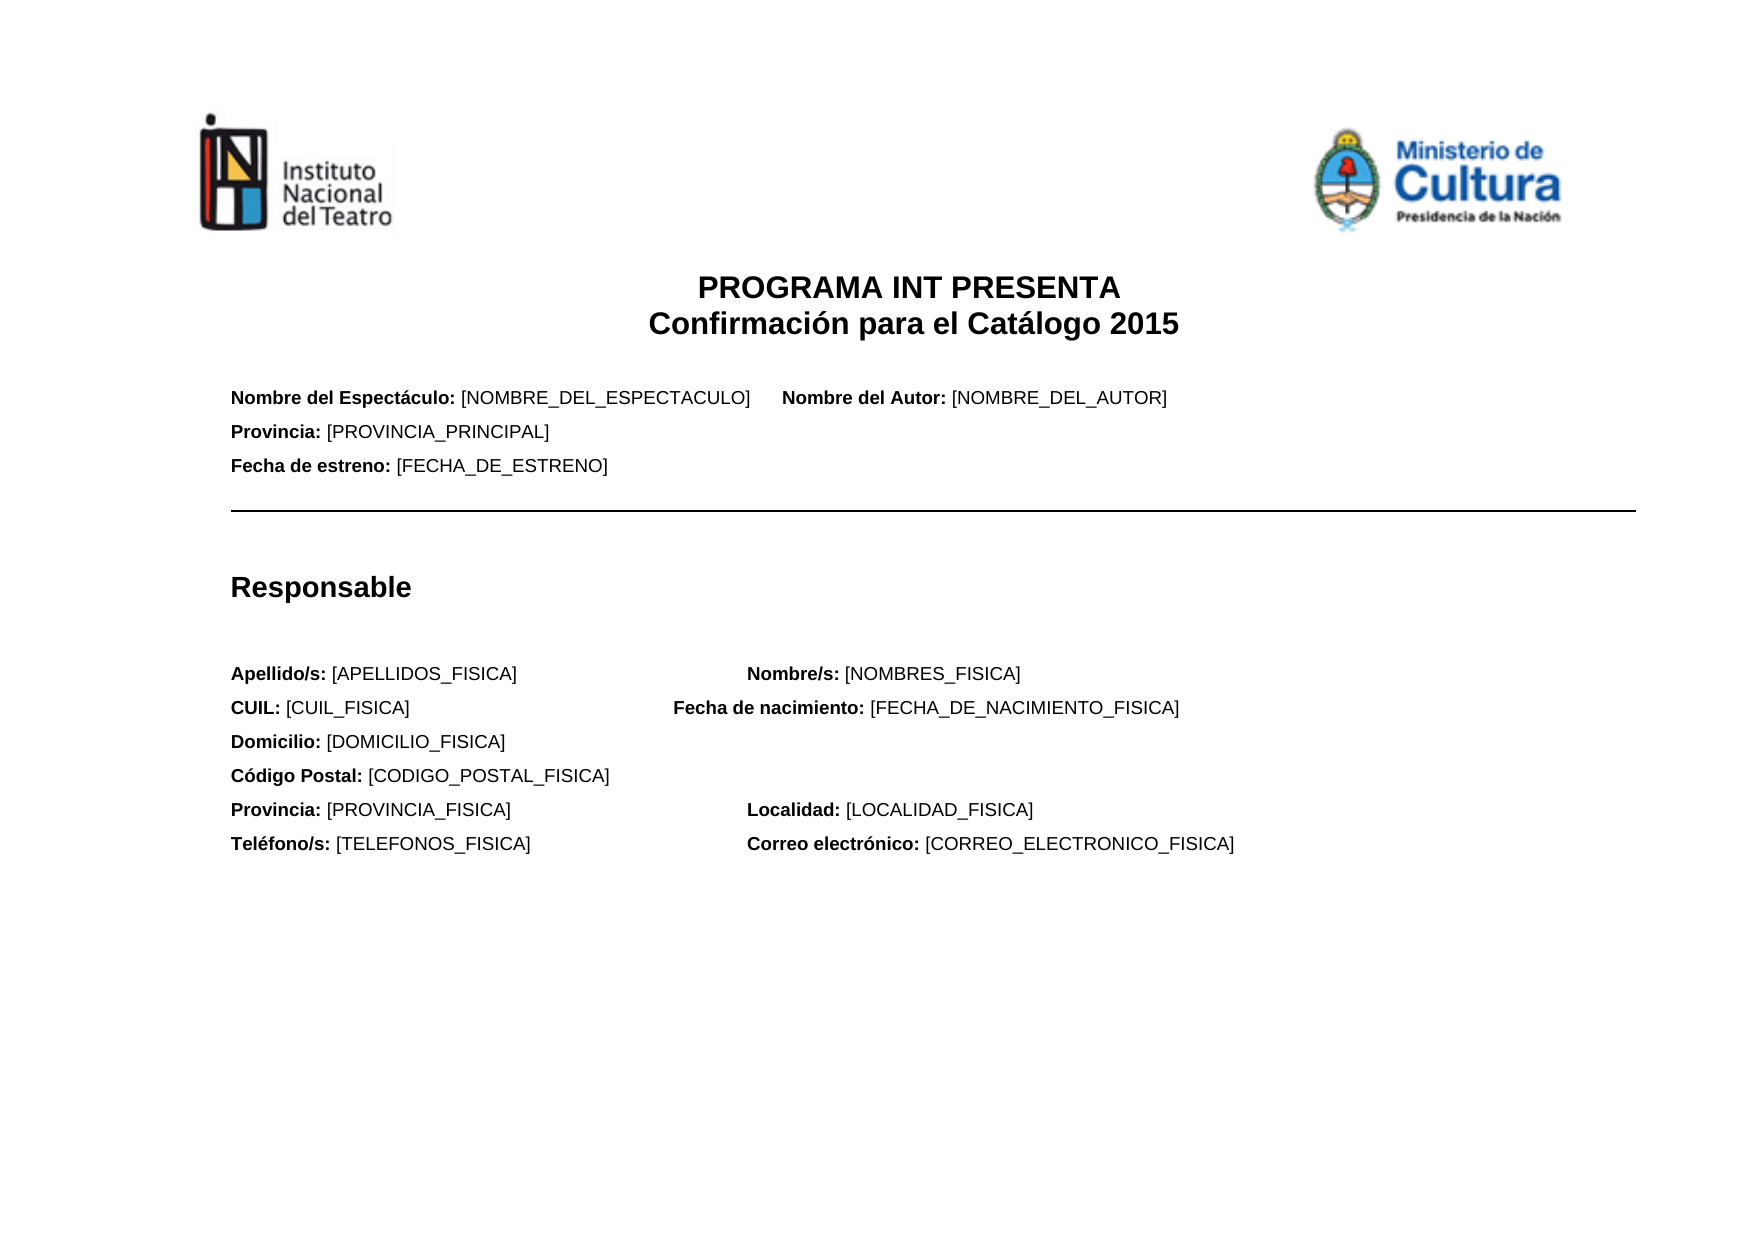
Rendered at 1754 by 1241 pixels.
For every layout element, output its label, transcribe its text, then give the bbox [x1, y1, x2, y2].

text Responsable [230, 571, 1636, 604]
text Provincia: [PROVINCIA_FISICA] Localidad: [LOCALIDAD_FISICA] [231, 799, 1636, 820]
text Apellido/s: [APELLIDOS_FISICA] Nombre/s: [NOMBRES_FISICA] [231, 663, 1636, 684]
text Nombre del Espectáculo: [NOMBRE_DEL_ESPECTACULO] Nombre del Autor: [NOMBRE_DEL_AUTOR] [118, 387, 1636, 408]
picture [1298, 121, 1578, 237]
text Confirmación para el Catálogo 2015 [118, 305, 1636, 341]
text Código Postal: [CODIGO_POSTAL_FISICA] [231, 765, 1636, 786]
text PROGRAMA INT PRESENTA [118, 269, 1636, 305]
text Domicilio: [DOMICILIO_FISICA] [231, 731, 1636, 752]
text Teléfono/s: [TELEFONOS_FISICA] Correo electrónico: [CORREO_ELECTRONICO_FISICA] [231, 833, 1636, 854]
picture [192, 107, 456, 237]
text Provincia: [PROVINCIA_PRINCIPAL] [231, 421, 1636, 442]
text Fecha de estreno: [FECHA_DE_ESTRENO] [231, 455, 1636, 476]
text CUIL: [CUIL_FISICA] Fecha de nacimiento: [FECHA_DE_NACIMIENTO_FISICA] [231, 697, 1636, 718]
